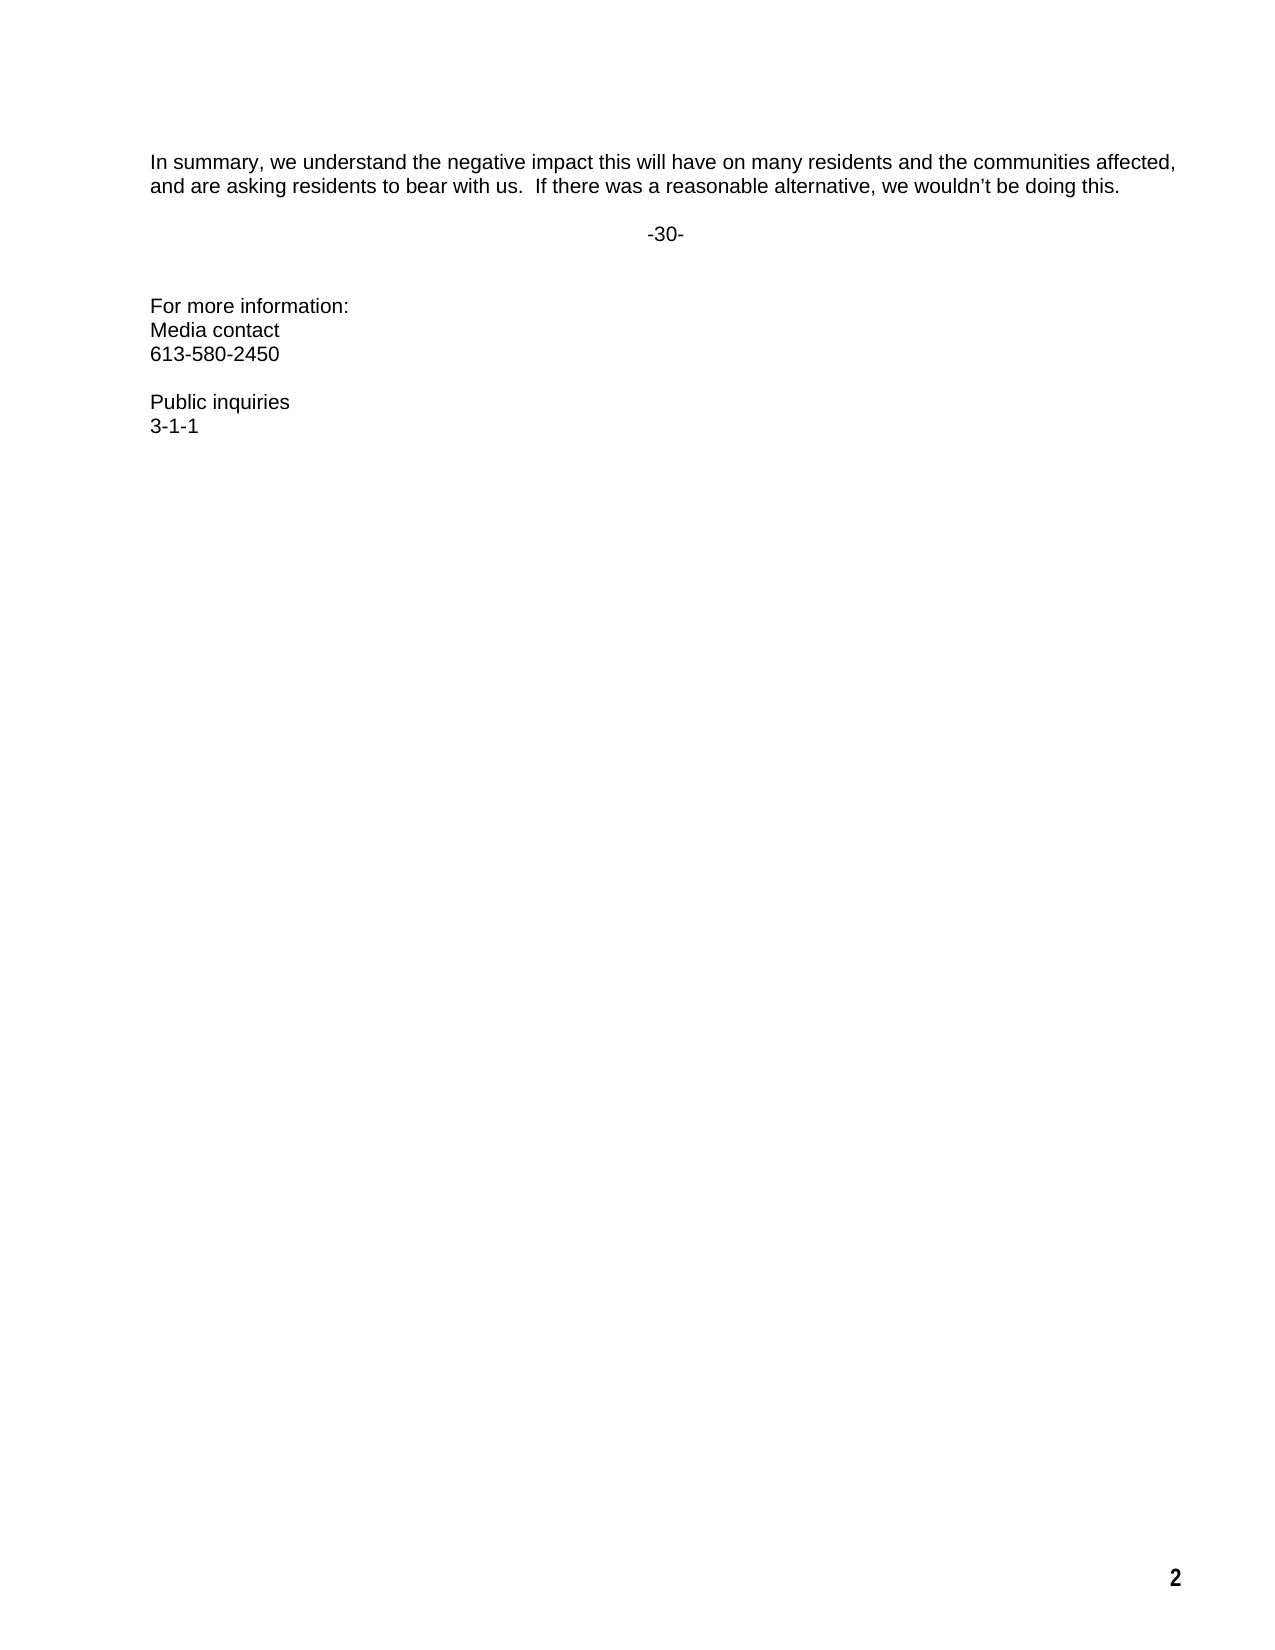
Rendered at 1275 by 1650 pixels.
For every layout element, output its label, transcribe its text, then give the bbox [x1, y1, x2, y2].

text -30- [150, 222, 1181, 246]
text Public inquiries 3-1-1 [150, 389, 1181, 437]
text For more information: Media contact 613-580-2450 [150, 294, 1181, 366]
text In summary, we understand the negative impact this will have on many residents and the communities affected, and are asking residents to bear with us. If there was a reasonable alternative, we wouldn’t be doing this. [150, 150, 1181, 198]
